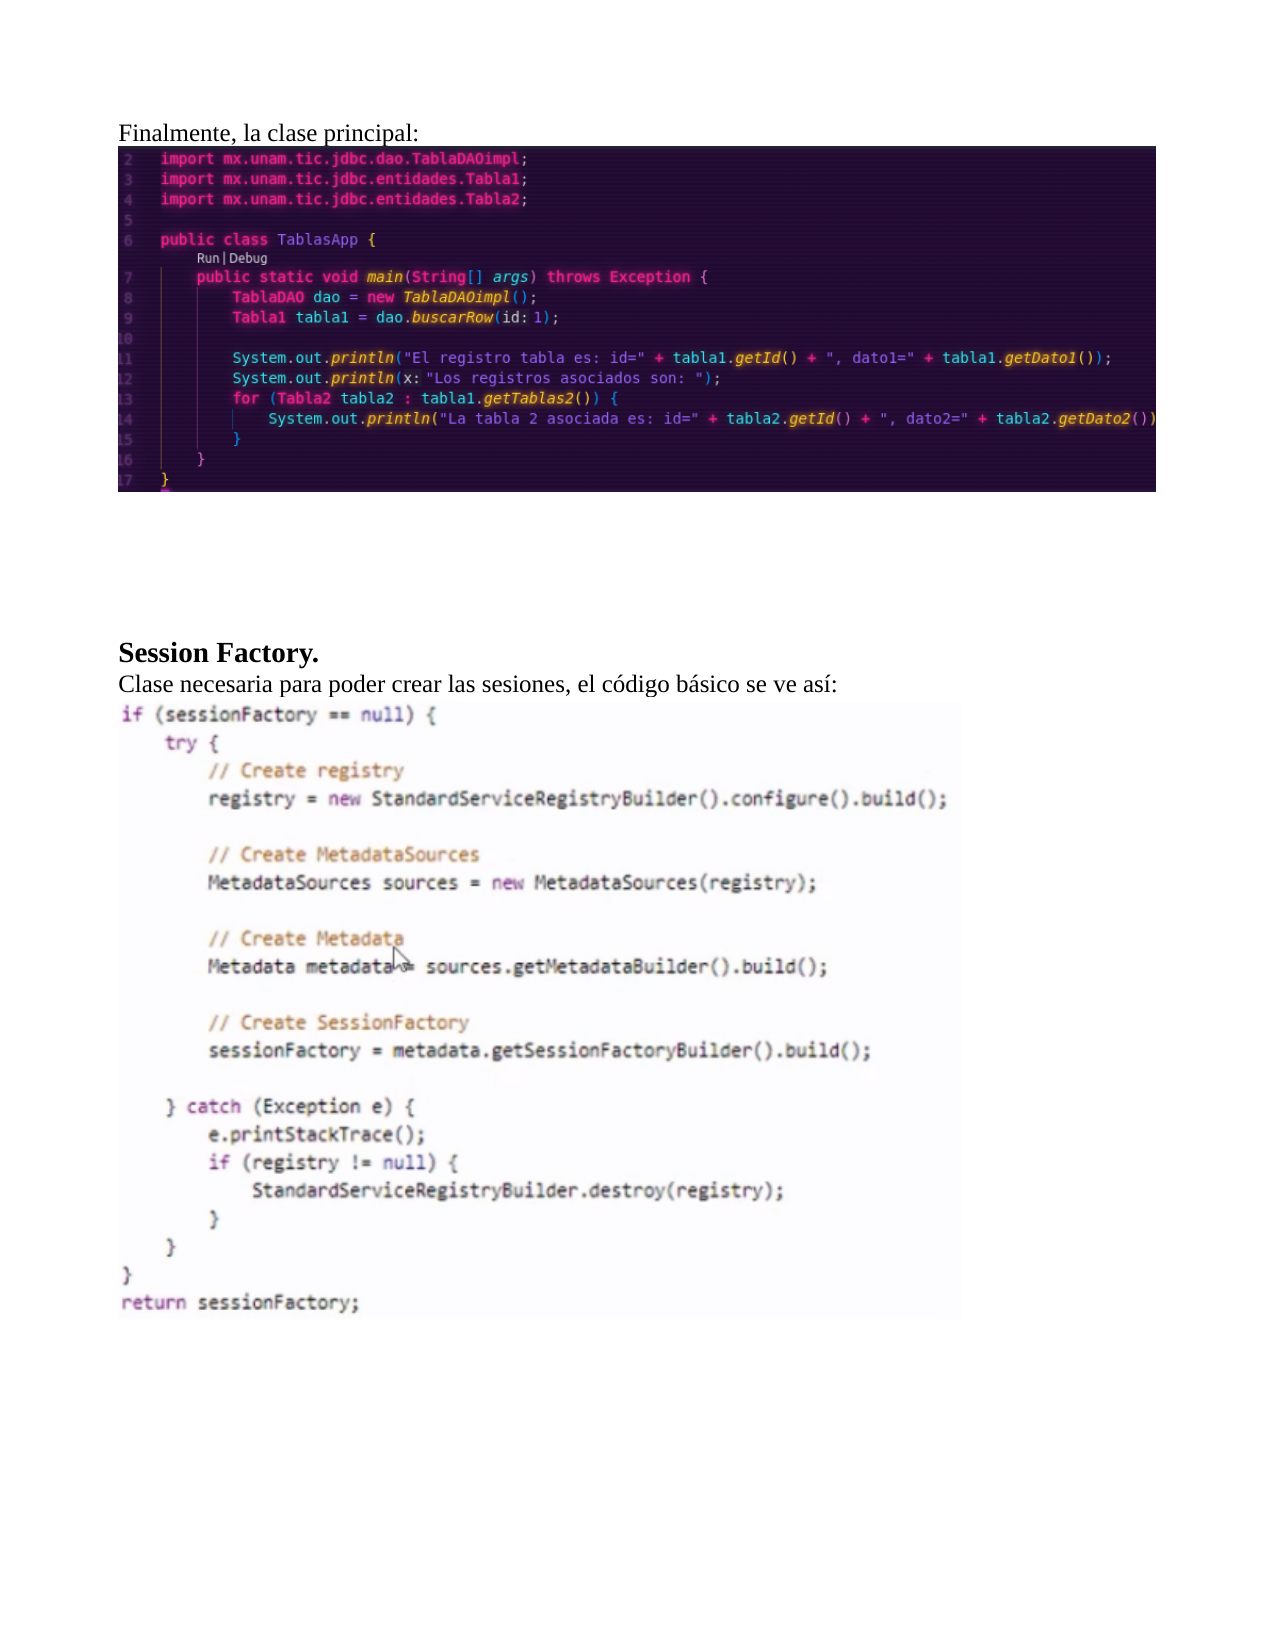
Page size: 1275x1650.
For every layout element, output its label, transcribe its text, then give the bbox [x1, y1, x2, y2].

text Finalmente, la clase principal: [118, 118, 1157, 147]
picture [118, 146, 1080, 333]
picture [118, 697, 962, 1321]
text Clase necesaria para poder crear las sesiones, el código básico se ve así: [118, 669, 1157, 698]
text Session Factory. [118, 635, 1157, 669]
